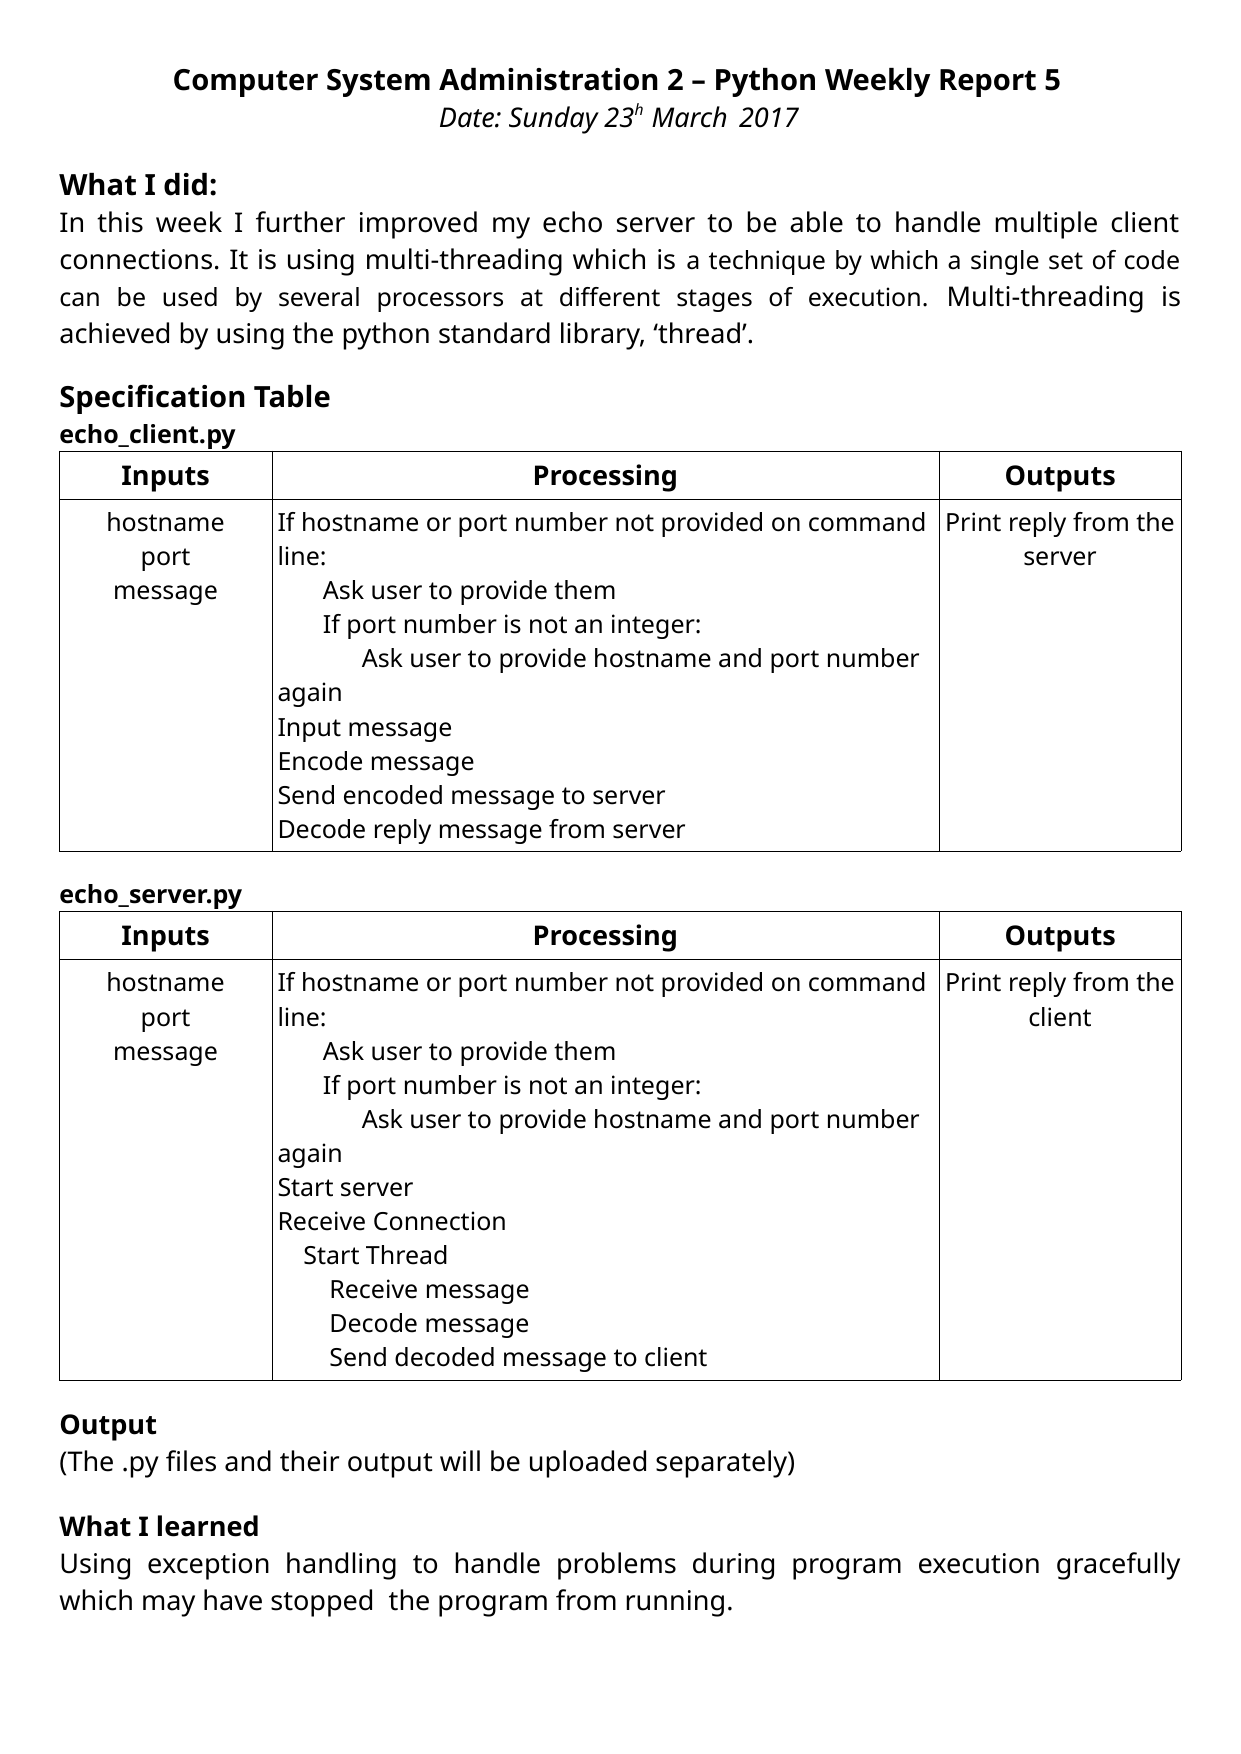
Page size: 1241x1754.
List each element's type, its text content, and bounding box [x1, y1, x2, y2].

table_header Outputs [940, 912, 1181, 959]
text What I did: [59, 164, 1181, 204]
text Using exception handling to handle problems during program execution gracefully which may have stopped the program from running. [59, 1544, 1181, 1618]
table_cell hostname port message [60, 500, 272, 851]
text Date: Sunday 23h March 2017 [59, 99, 1181, 136]
text Specification Table [59, 377, 1181, 416]
table_cell If hostname or port number not provided on command line: Ask user to provide them If port number is not an integer: Ask user to provide hostname and port number again Input message Encode message Send encoded message to server Decode reply message from server [273, 500, 939, 851]
table_header Processing [273, 912, 939, 959]
text In this week I further improved my echo server to be able to handle multiple client connections. It is using multi-threading which is a technique by which a single set of code can be used by several processors at different stages of execution. Multi-threading is achieved by using the python standard library, ‘thread’. [59, 204, 1181, 351]
text echo_client.py [59, 416, 1181, 451]
text Output [59, 1405, 1181, 1442]
table_cell hostname port message [60, 960, 272, 1379]
table_cell Print reply from the server [940, 500, 1181, 851]
table_header Inputs [60, 912, 272, 959]
table_cell Print reply from the client [940, 960, 1181, 1379]
text Computer System Administration 2 – Python Weekly Report 5 [18, 59, 1217, 99]
text What I learned [59, 1507, 1181, 1544]
text (The .py files and their output will be uploaded separately) [59, 1442, 1181, 1479]
table_header Outputs [940, 452, 1181, 499]
table_header Processing [273, 452, 939, 499]
text echo_server.py [59, 877, 1181, 911]
table_cell If hostname or port number not provided on command line: Ask user to provide them If port number is not an integer: Ask user to provide hostname and port number again Start server Receive Connection Start Thread Receive message Decode message Send decoded message to client [273, 960, 939, 1379]
table_header Inputs [60, 452, 272, 499]
